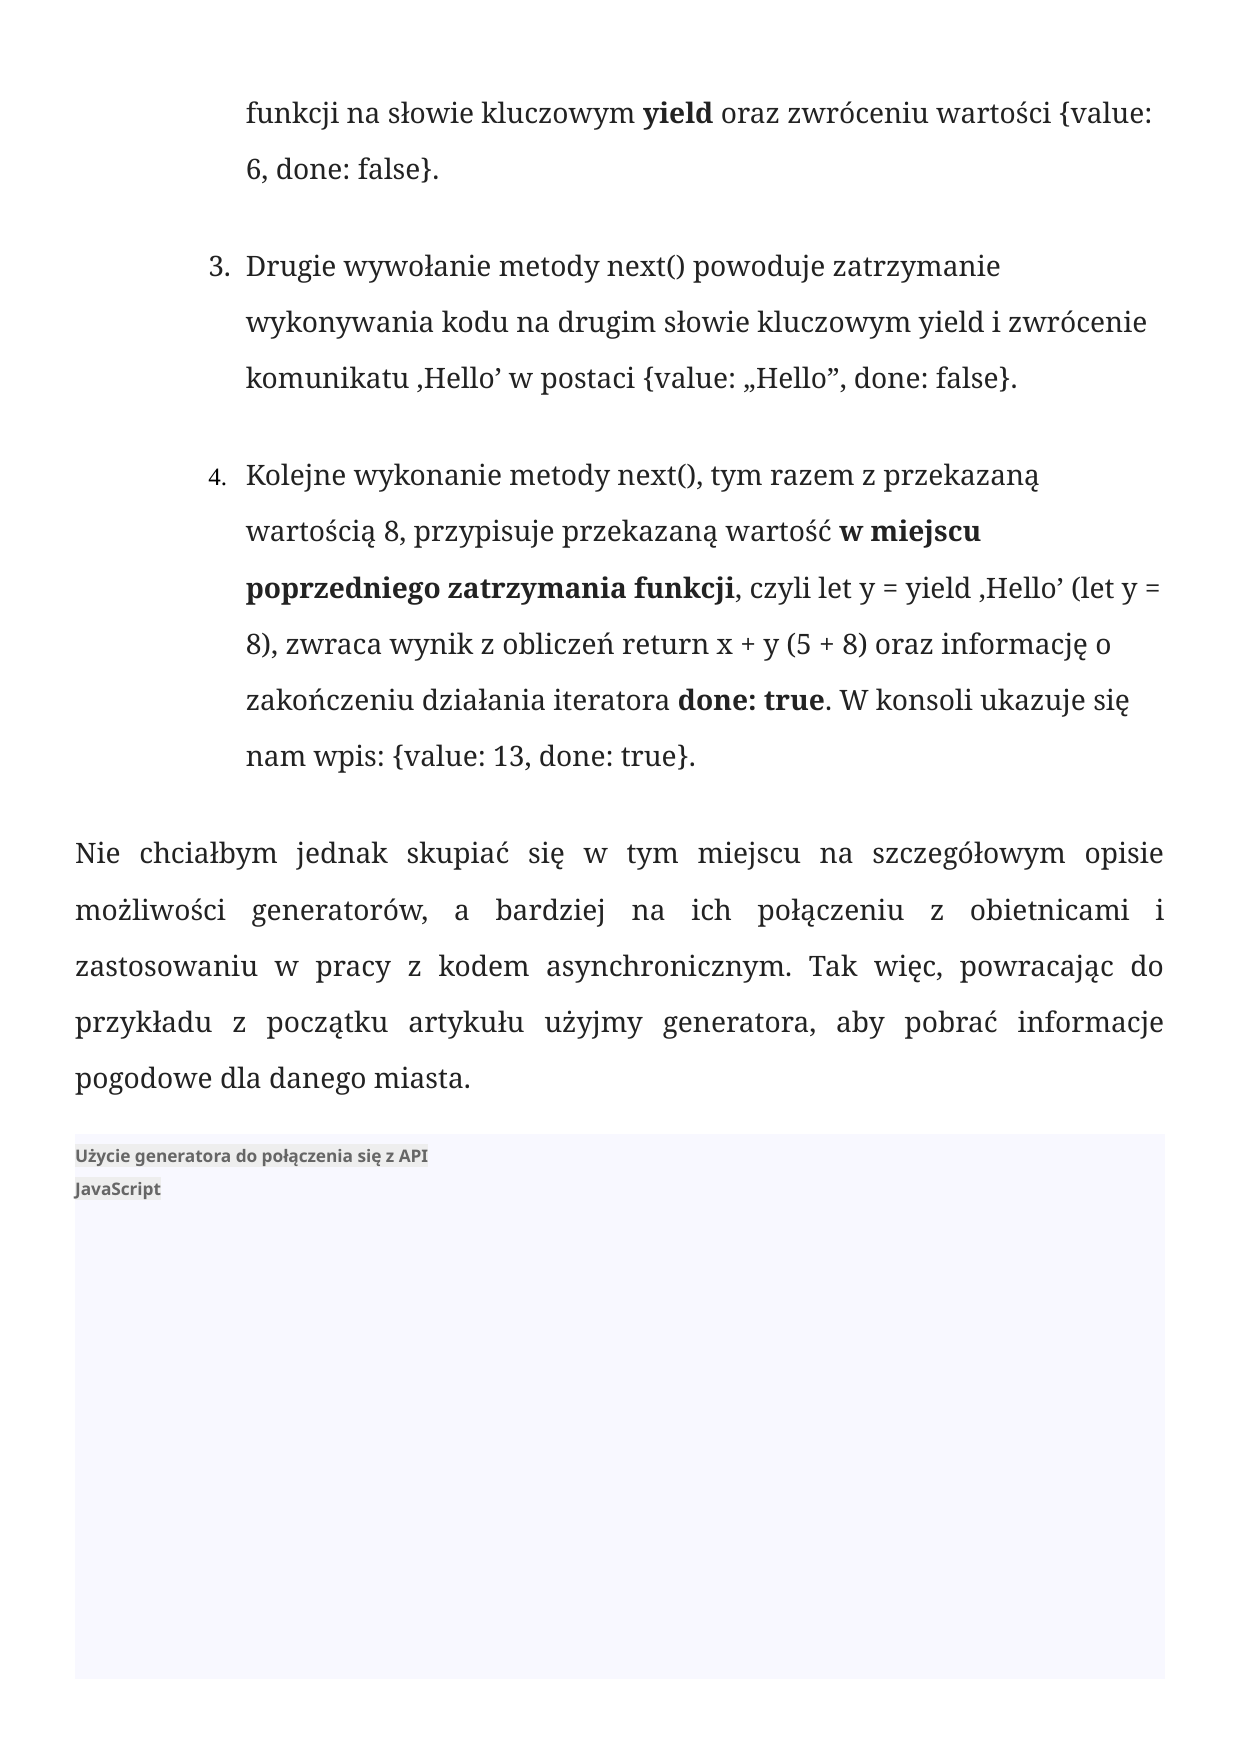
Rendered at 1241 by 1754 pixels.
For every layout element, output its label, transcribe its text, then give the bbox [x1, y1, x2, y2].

text Nie chciałbym jednak skupiać się w tym miejscu na szczegółowym opisie możliwości generatorów, a bardziej na ich połączeniu z obietnicami i zastosowaniu w pracy z kodem asynchronicznym. Tak więc, powracając do przykładu z początku artykułu użyjmy generatora, aby pobrać informacje pogodowe dla danego miasta. [75, 816, 1165, 1097]
list Kolejne wykonanie metody next(), tym razem z przekazaną wartością 8, przypisuje przekazaną wartość w miejscu poprzedniego zatrzymania funkcji, czyli let y = yield ‚Hello’ (let y = 8), zwraca wynik z obliczeń return x + y (5 + 8) oraz informację o zakończeniu działania iteratora done: true. W konsoli ukazuje się nam wpis: {value: 13, done: true}. [208, 437, 1165, 775]
text Użycie generatora do połączenia się z API [75, 1134, 1165, 1167]
text JavaScript [75, 1167, 1165, 1200]
list funkcji na słowie kluczowym yield oraz zwróceniu wartości {value: 6, done: false}. [208, 75, 1165, 187]
list Drugie wywołanie metody next() powoduje zatrzymanie wykonywania kodu na drugim słowie kluczowym yield i zwrócenie komunikatu ‚Hello’ w postaci {value: „Hello”, done: false}. [208, 228, 1165, 397]
